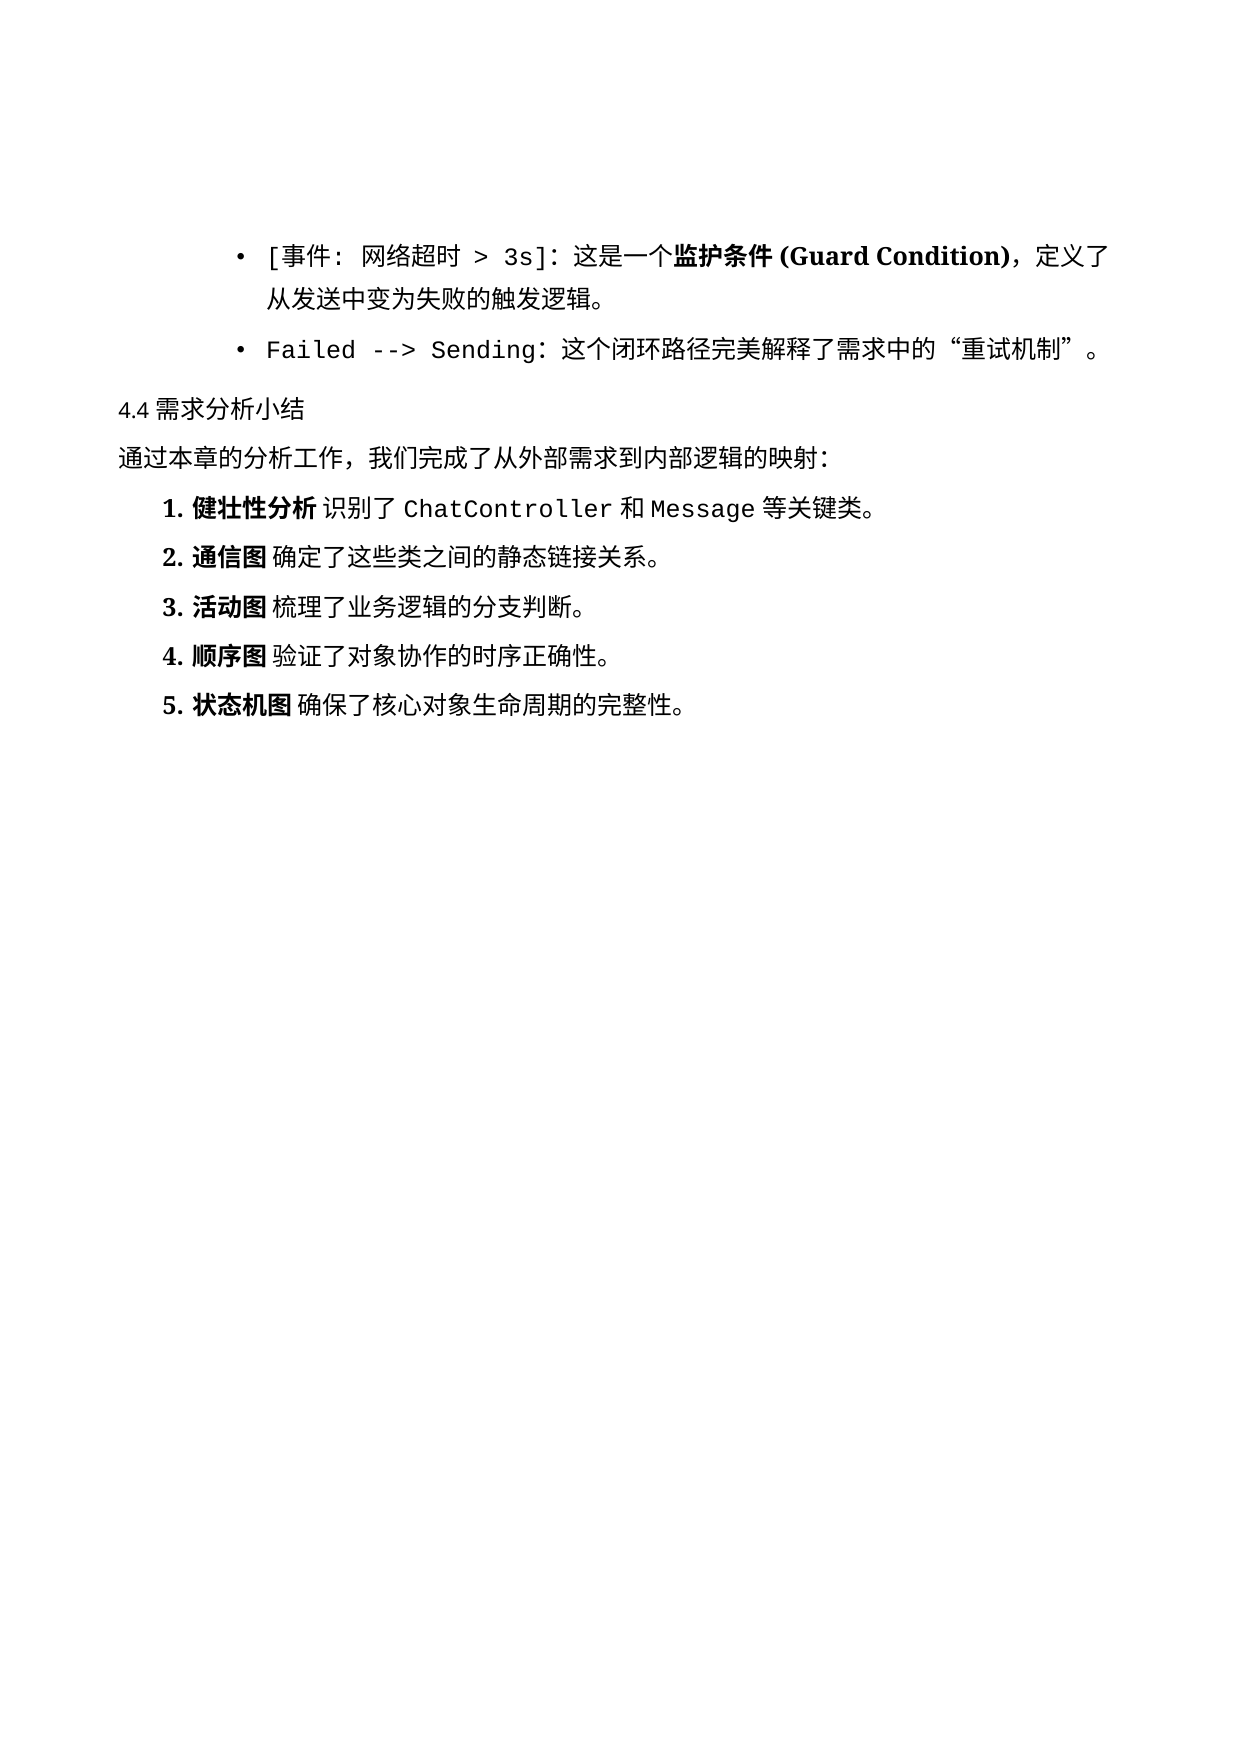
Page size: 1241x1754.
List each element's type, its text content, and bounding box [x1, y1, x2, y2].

text 通过本章的分析工作，我们完成了从外部需求到内部逻辑的映射： [118, 439, 1122, 475]
list 通信图 确定了这些类之间的静态链接关系。 [162, 538, 1122, 574]
list 顺序图 验证了对象协作的时序正确性。 [162, 636, 1122, 673]
list [事件: 网络超时 > 3s]：这是一个监护条件 (Guard Condition)，定义了从发送中变为失败的触发逻辑。 [236, 236, 1122, 316]
subtitle 4.4 需求分析小结 [118, 389, 1122, 426]
list 活动图 梳理了业务逻辑的分支判断。 [162, 587, 1122, 623]
list 状态机图 确保了核心对象生命周期的完整性。 [162, 686, 1122, 722]
list Failed --> Sending：这个闭环路径完美解释了需求中的“重试机制”。 [236, 329, 1122, 366]
list 健壮性分析 识别了 ChatController 和 Message 等关键类。 [162, 488, 1122, 524]
